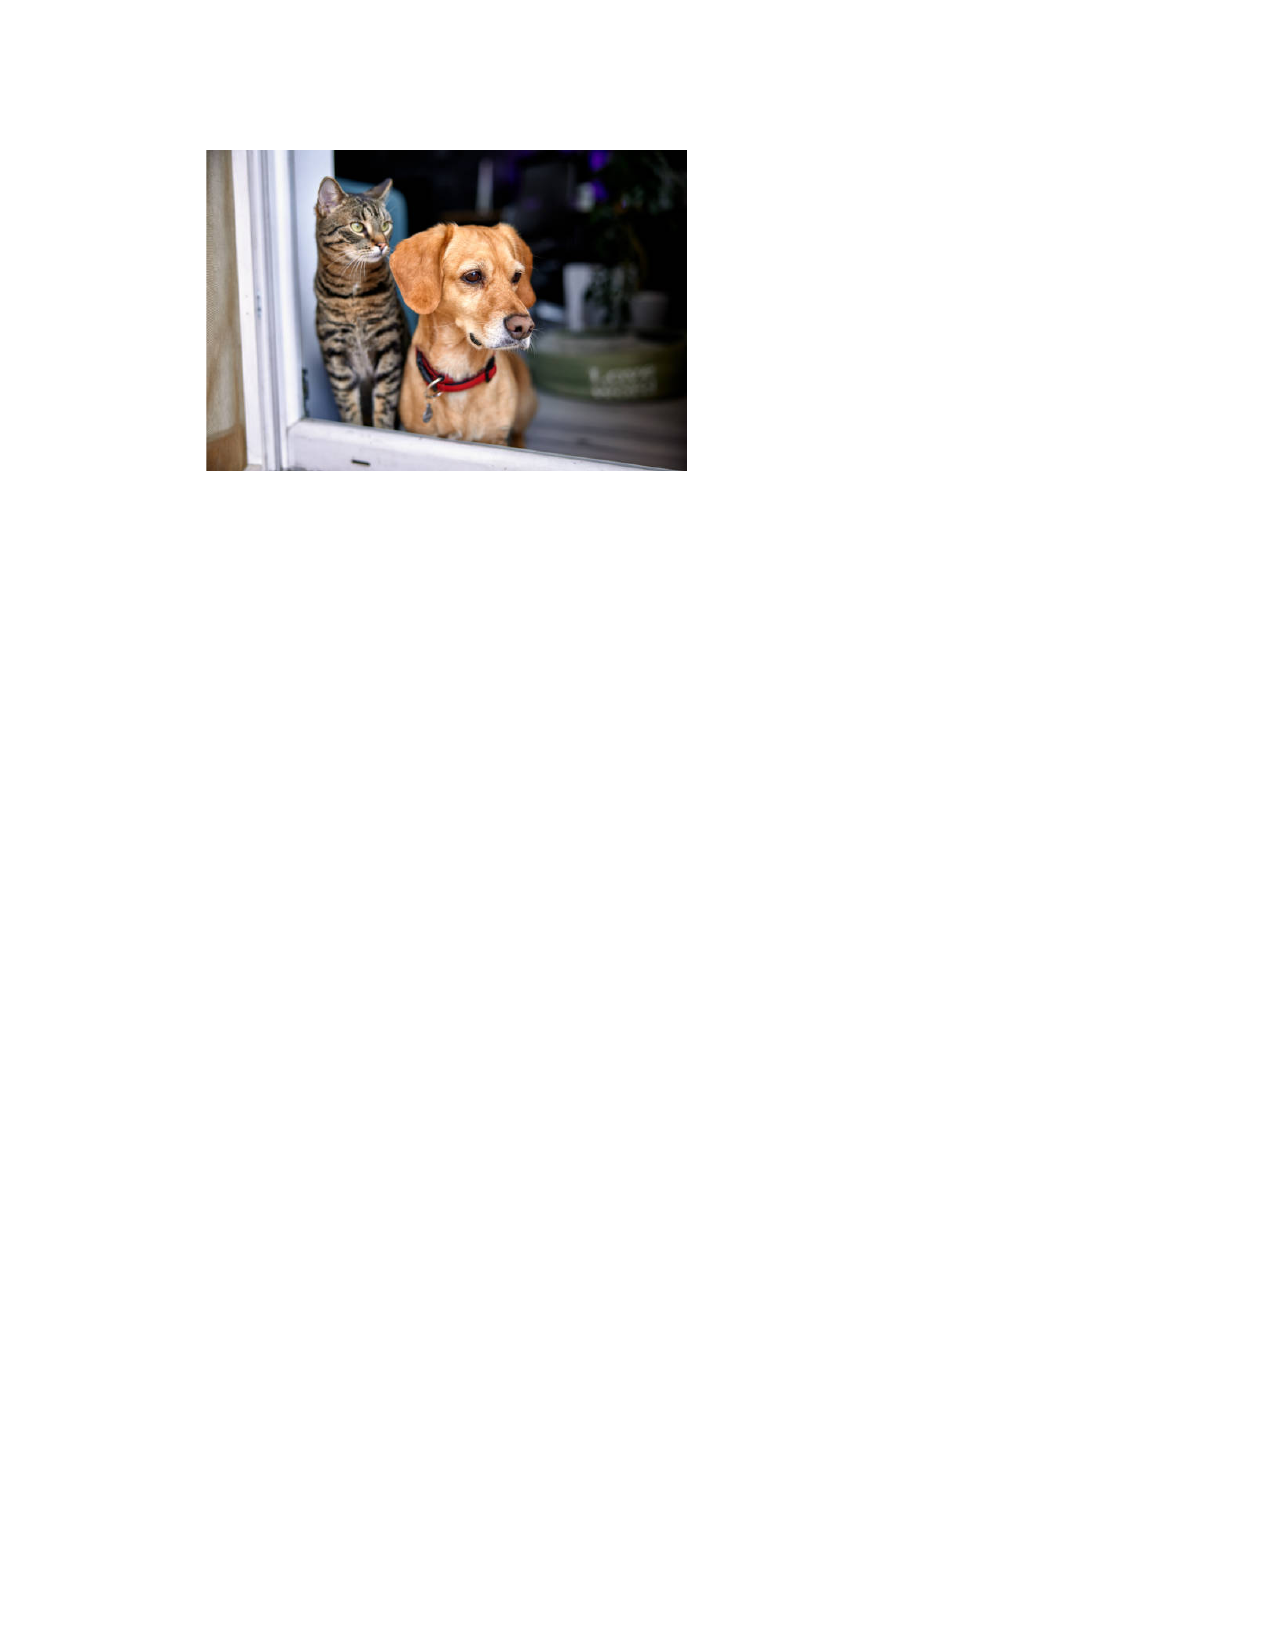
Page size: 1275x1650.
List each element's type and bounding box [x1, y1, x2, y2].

picture [206, 150, 687, 471]
